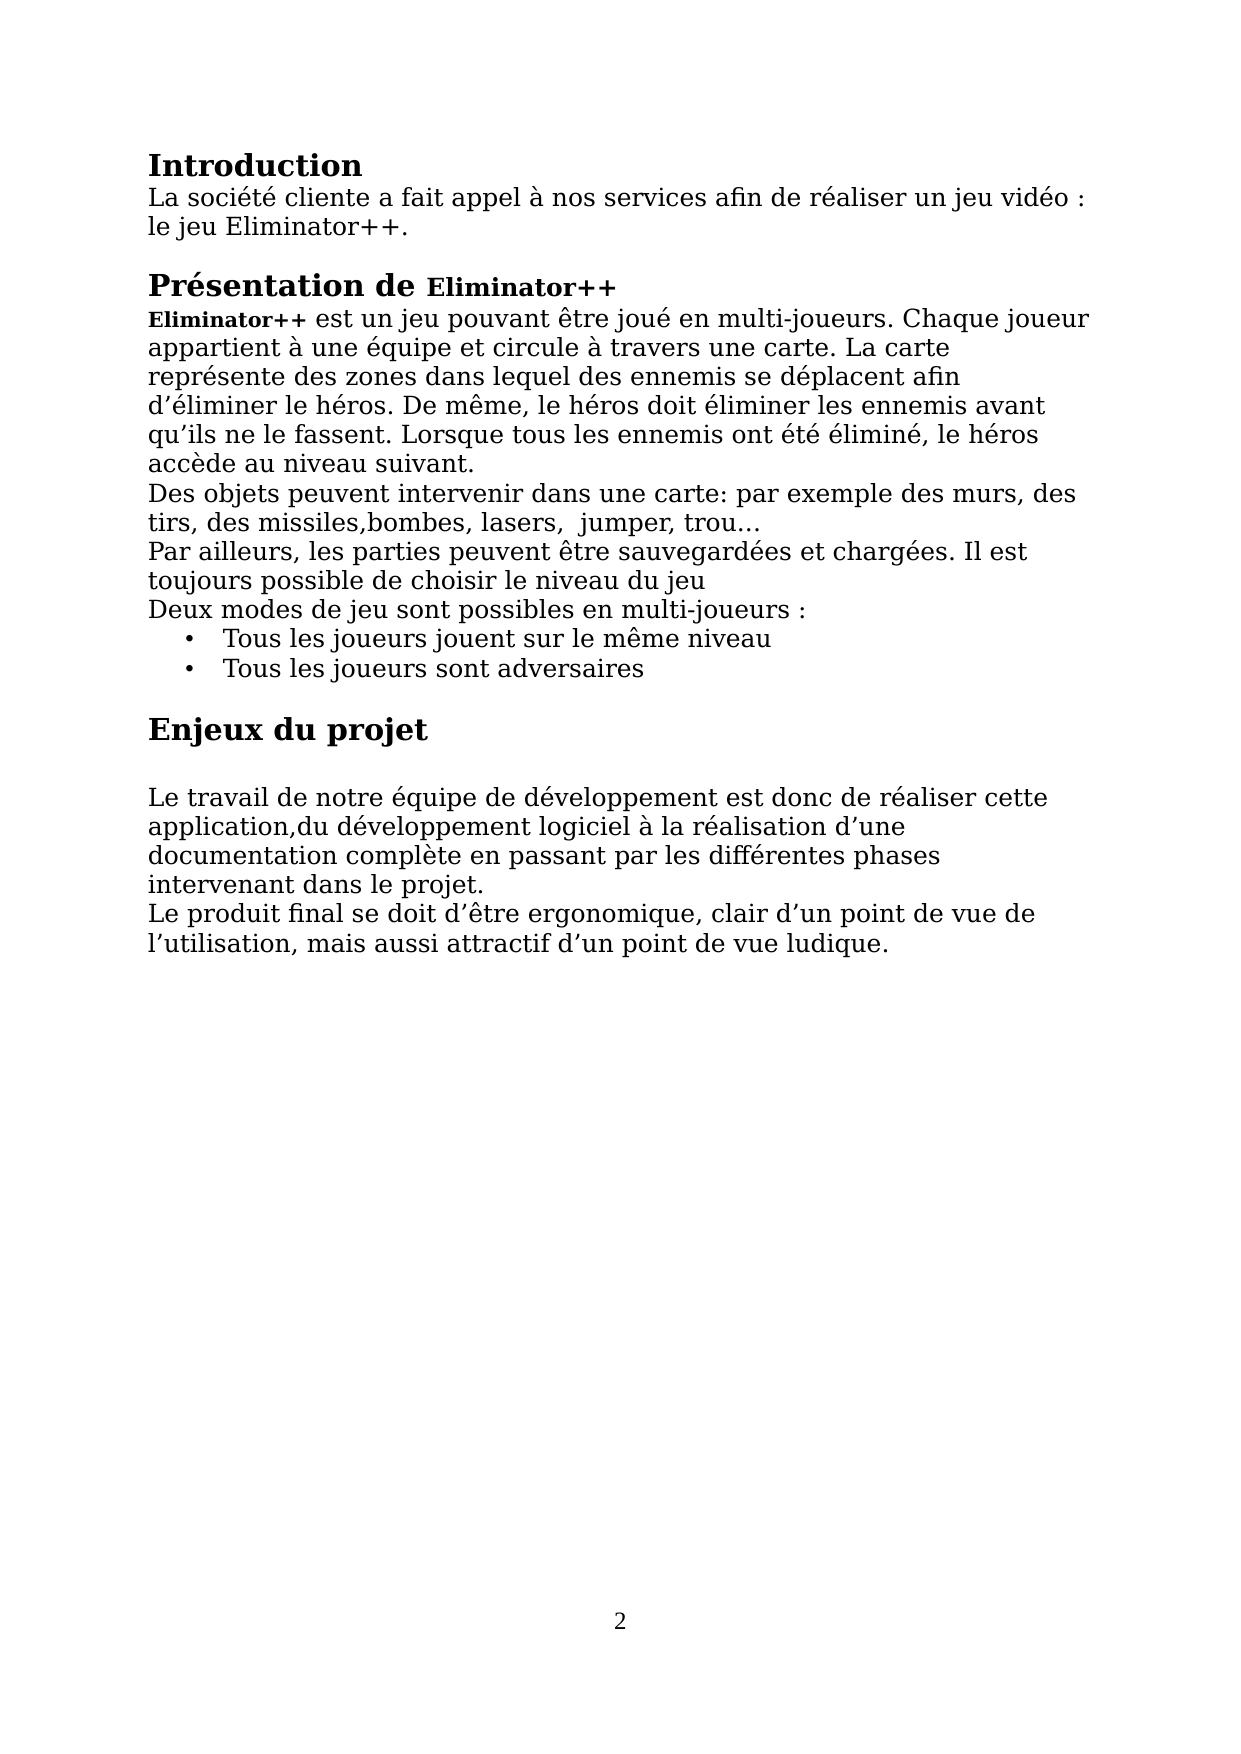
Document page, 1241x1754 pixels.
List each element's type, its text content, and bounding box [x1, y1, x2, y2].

text Enjeux du projet [148, 712, 1093, 748]
text Par ailleurs, les parties peuvent être sauvegardées et chargées. Il est toujours possible de choisir le niveau du jeu [148, 537, 1093, 596]
text Eliminator++ est un jeu pouvant être joué en multi-joueurs. Chaque joueur appartient à une équipe et circule à travers une carte. La carte représente des zones dans lequel des ennemis se déplacent afin d’éliminer le héros. De même, le héros doit éliminer les ennemis avant qu’ils ne le fassent. Lorsque tous les ennemis ont été éliminé, le héros accède au niveau suivant. [148, 304, 1093, 479]
text Introduction [148, 148, 1093, 183]
list Tous les joueurs jouent sur le même niveau [185, 625, 1093, 654]
text Des objets peuvent intervenir dans une carte: par exemple des murs, des tirs, des missiles,bombes, lasers, jumper, trou... [148, 479, 1093, 537]
text Présentation de Eliminator++ [148, 268, 1093, 304]
text La société cliente a fait appel à nos services afin de réaliser un jeu vidéo : le jeu Eliminator++. [148, 183, 1093, 241]
text Le travail de notre équipe de développement est donc de réaliser cette application,du développement logiciel à la réalisation d’une documentation complète en passant par les différentes phases intervenant dans le projet. [148, 783, 1093, 899]
text Deux modes de jeu sont possibles en multi-joueurs : [148, 596, 1093, 625]
text Le produit final se doit d’être ergonomique, clair d’un point de vue de l’utilisation, mais aussi attractif d’un point de vue ludique. [148, 899, 1093, 958]
list Tous les joueurs sont adversaires [185, 654, 1093, 683]
